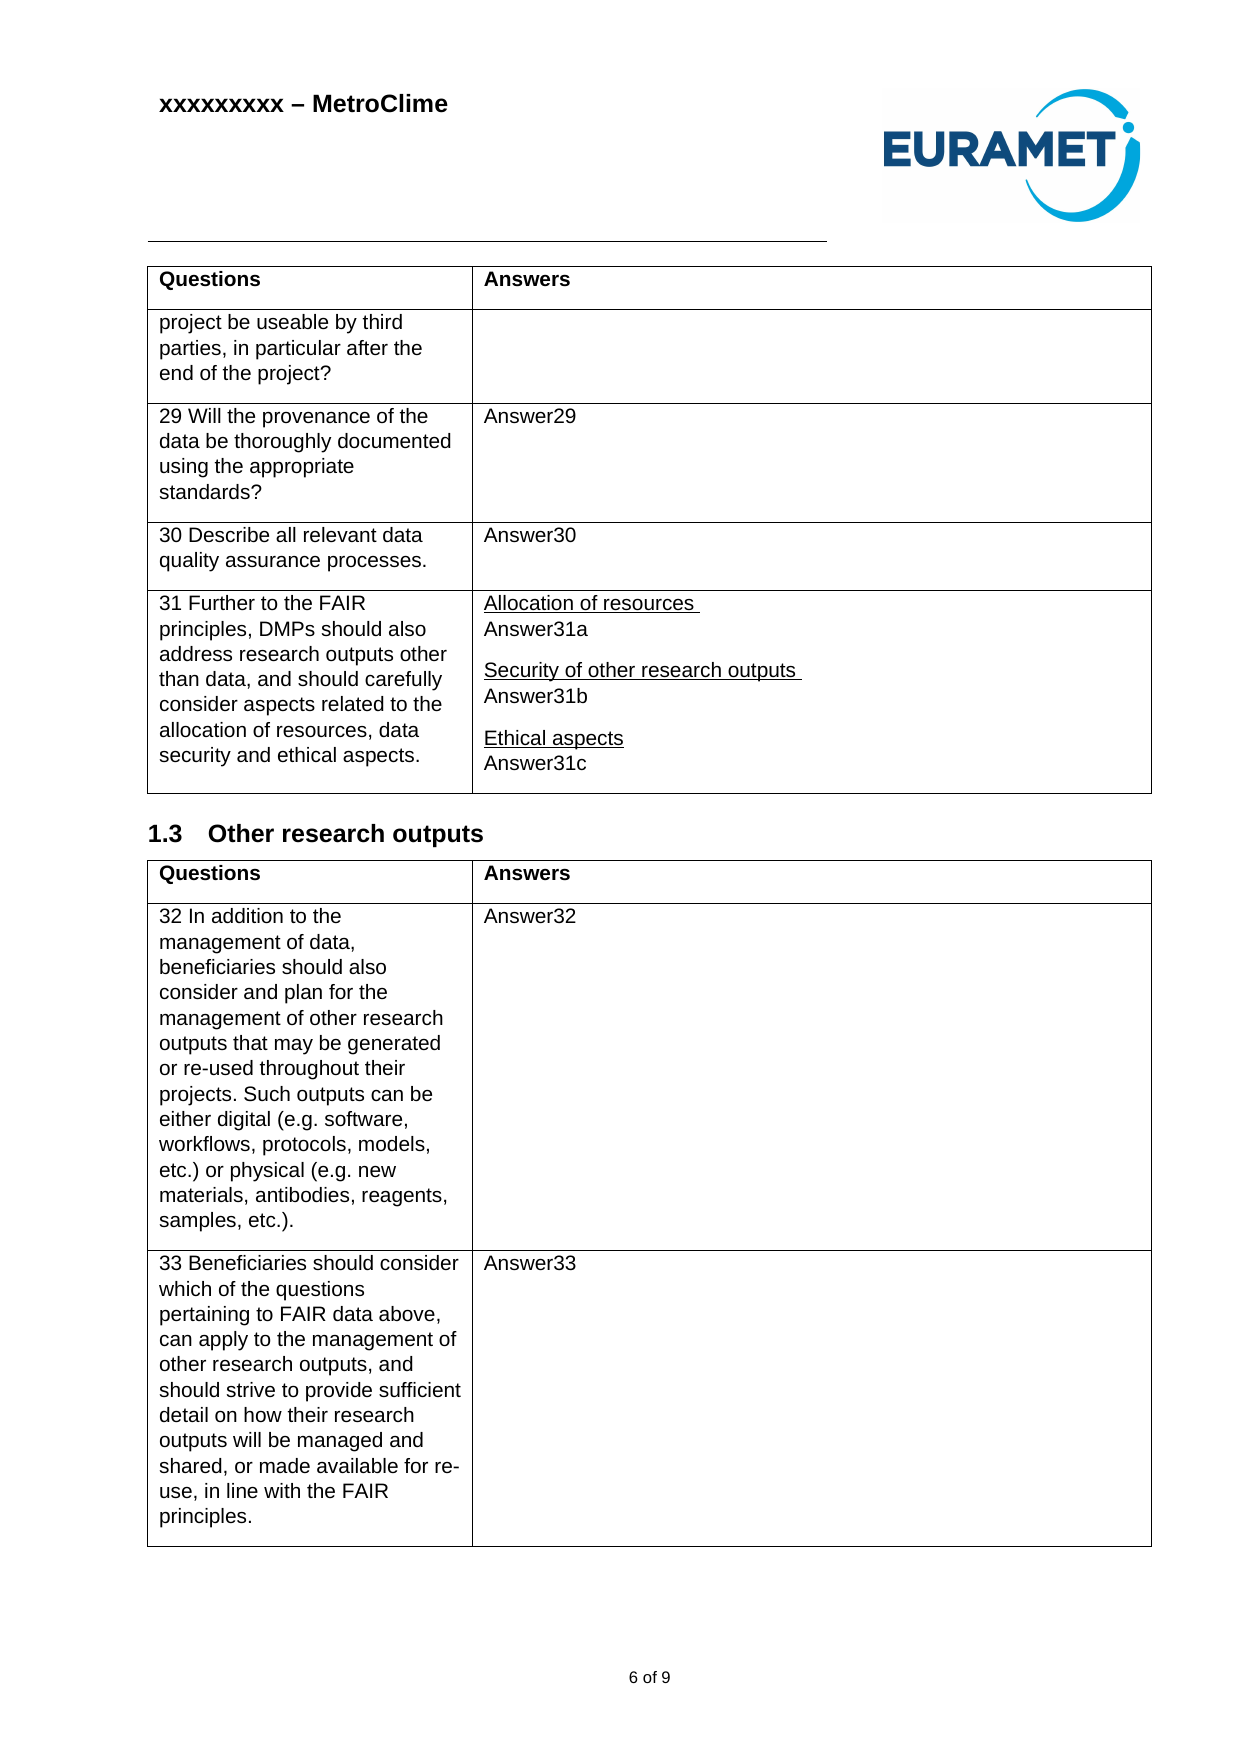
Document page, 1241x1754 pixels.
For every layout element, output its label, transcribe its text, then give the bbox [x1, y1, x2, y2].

table_cell Allocation of resources Answer31a Security of other research outputs Answer31b Ethical aspects Answer31c [473, 591, 1151, 793]
table_cell [473, 310, 1151, 403]
table_header Answers [473, 267, 1151, 309]
table_cell 31 Further to the FAIR principles, DMPs should also address research outputs other than data, and should carefully consider aspects related to the allocation of resources, data security and ethical aspects. [148, 591, 472, 793]
table_cell Answer29 [473, 404, 1151, 522]
table_cell 29 Will the provenance of the data be thoroughly documented using the appropriate standards? [148, 404, 472, 522]
table_cell project be useable by third parties, in particular after the end of the project? [148, 310, 472, 403]
table_header Questions [148, 861, 472, 903]
subtitle Other research outputs [148, 819, 1093, 848]
table_cell Answer33 [473, 1251, 1151, 1546]
table_cell 30 Describe all relevant data quality assurance processes. [148, 523, 472, 590]
table_cell 32 In addition to the management of data, beneficiaries should also consider and plan for the management of other research outputs that may be generated or re-used throughout their projects. Such outputs can be either digital (e.g. software, workflows, protocols, models, etc.) or physical (e.g. new materials, antibodies, reagents, samples, etc.). [148, 904, 472, 1250]
table_header Questions [148, 267, 472, 309]
table_cell Answer30 [473, 523, 1151, 590]
table_cell Answer32 [473, 904, 1151, 1250]
table_header Answers [473, 861, 1151, 903]
table_cell 33 Beneficiaries should consider which of the questions pertaining to FAIR data above, can apply to the management of other research outputs, and should strive to provide sufficient detail on how their research outputs will be managed and shared, or made available for re-use, in line with the FAIR principles. [148, 1251, 472, 1546]
